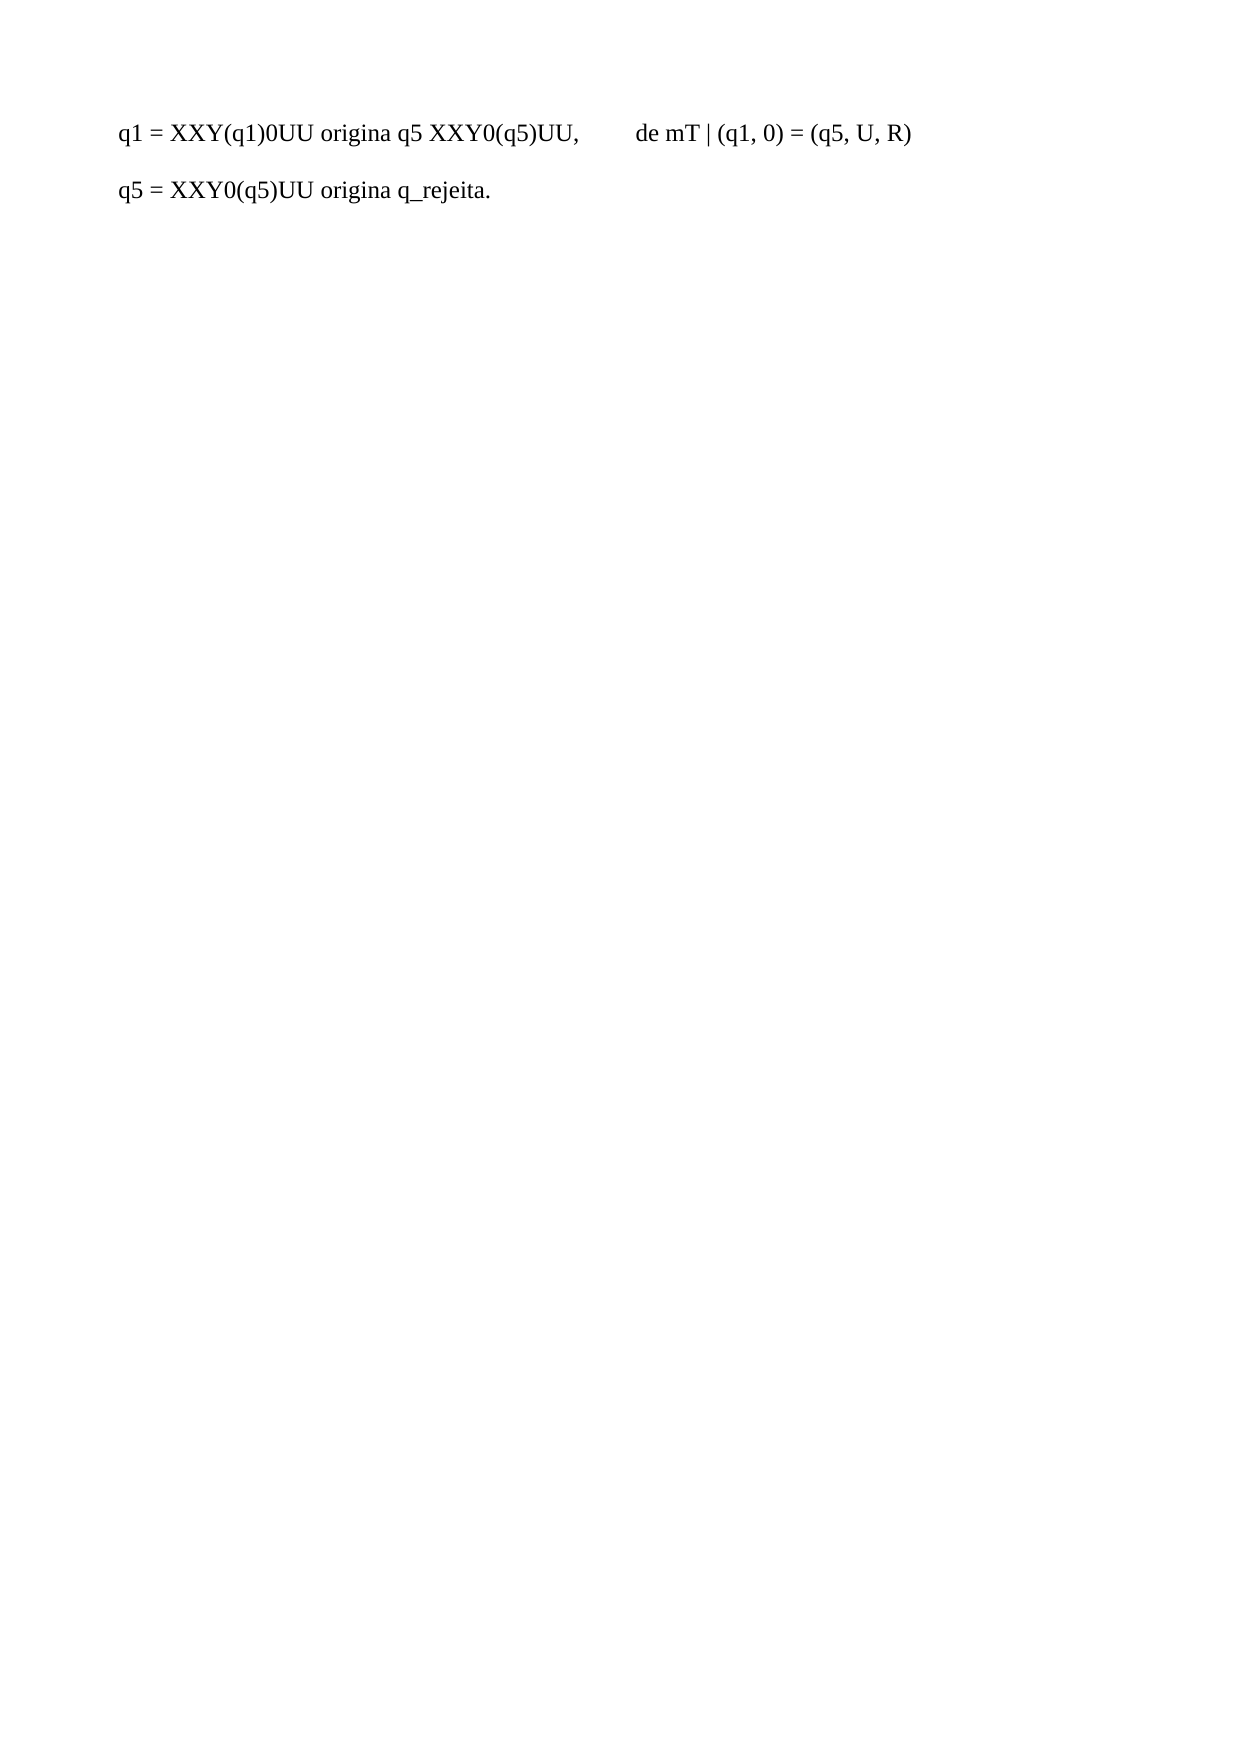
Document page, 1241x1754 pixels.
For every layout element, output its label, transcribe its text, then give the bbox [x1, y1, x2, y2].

text q5 = XXY0(q5)UU origina q_rejeita. [118, 176, 1122, 204]
text q1 = XXY(q1)0UU origina q5 XXY0(q5)UU, de mT | (q1, 0) = (q5, U, R) [118, 118, 1122, 147]
